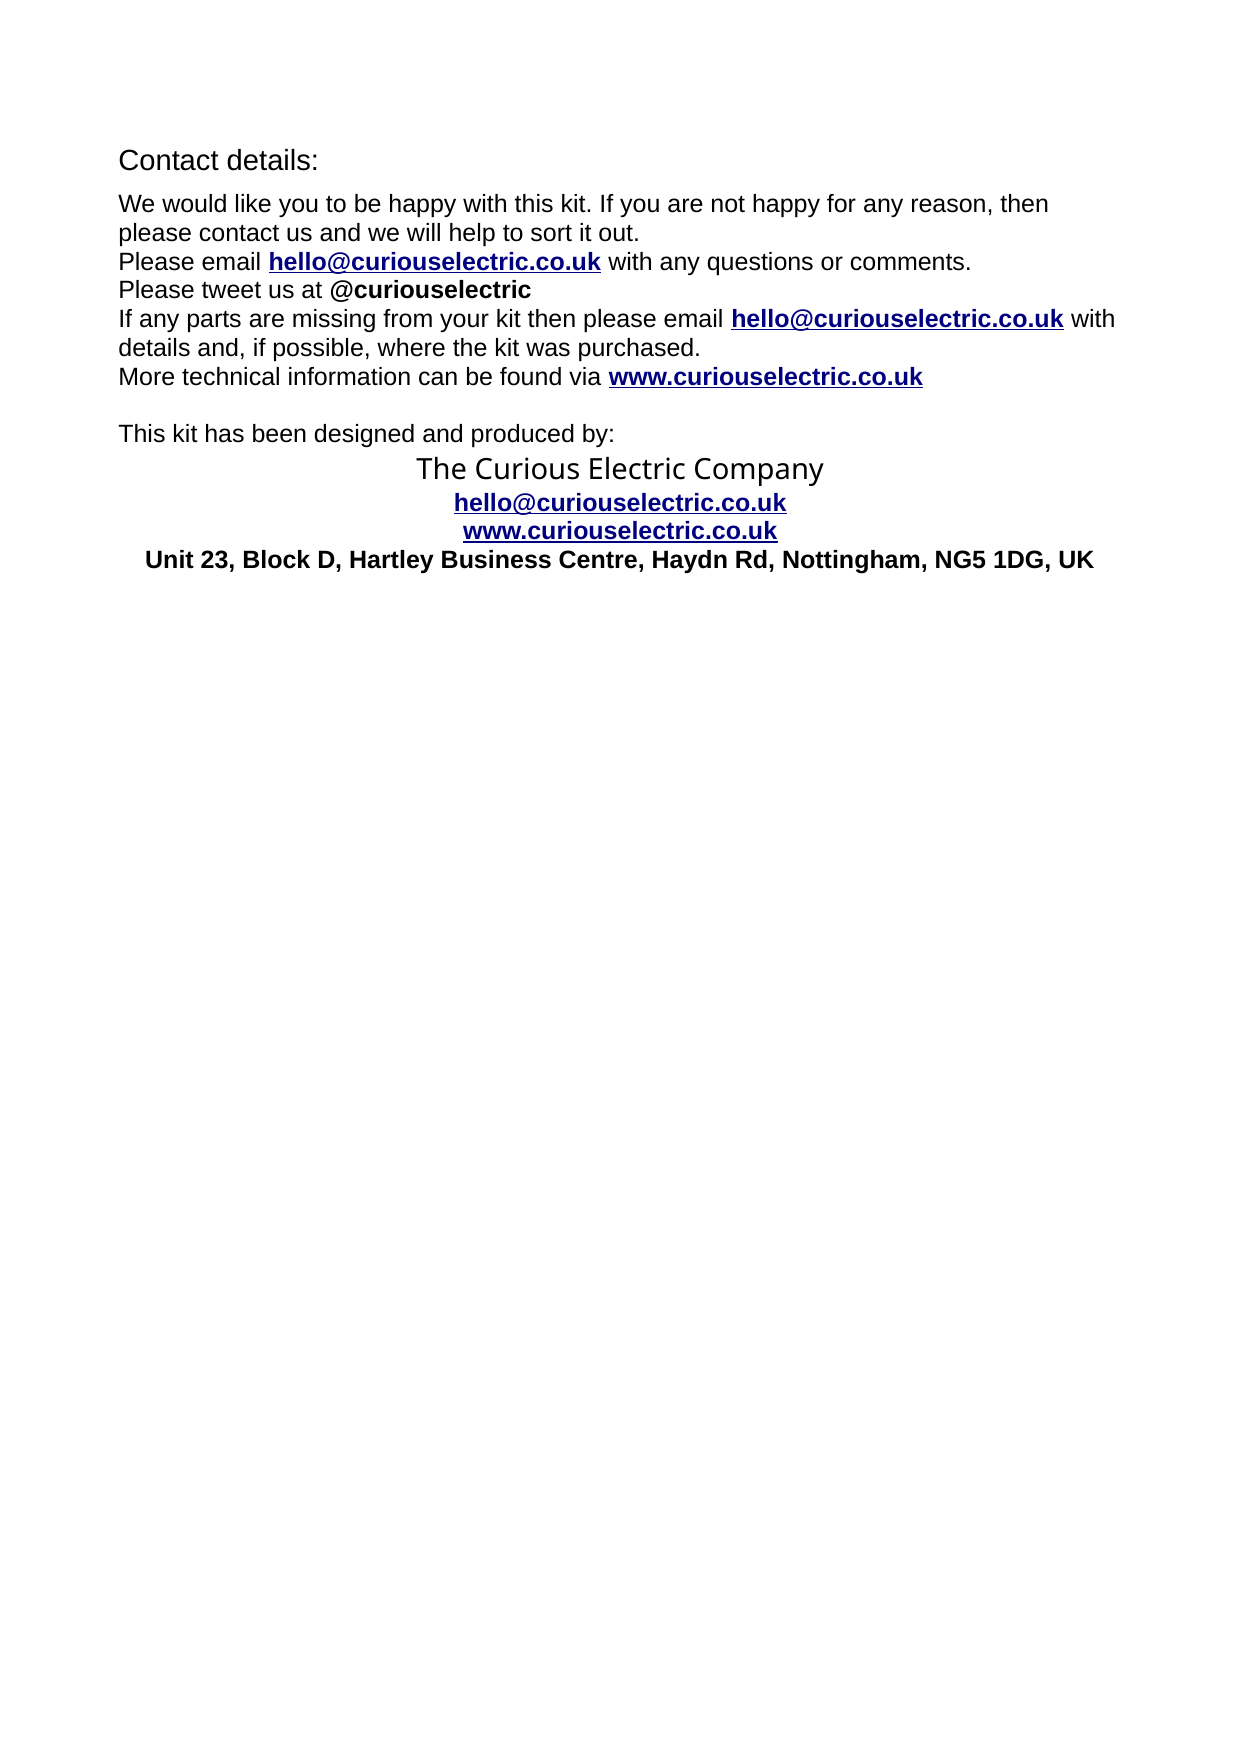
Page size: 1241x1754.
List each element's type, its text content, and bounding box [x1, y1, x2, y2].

text hello@curiouselectric.co.uk [118, 488, 1122, 516]
text Unit 23, Block D, Hartley Business Centre, Haydn Rd, Nottingham, NG5 1DG, UK [118, 545, 1122, 574]
text www.curiouselectric.co.uk [118, 516, 1122, 545]
subtitle Contact details: [118, 143, 1122, 177]
text Please email hello@curiouselectric.co.uk with any questions or comments. [118, 247, 1122, 275]
text The Curious Electric Company [118, 448, 1122, 488]
text We would like you to be happy with this kit. If you are not happy for any reason, then please contact us and we will help to sort it out. [118, 189, 1122, 247]
text More technical information can be found via www.curiouselectric.co.uk [118, 362, 1122, 390]
text This kit has been designed and produced by: [118, 419, 1122, 448]
text If any parts are missing from your kit then please email hello@curiouselectric.co.uk with details and, if possible, where the kit was purchased. [118, 304, 1122, 362]
text Please tweet us at @curiouselectric [118, 275, 1122, 304]
